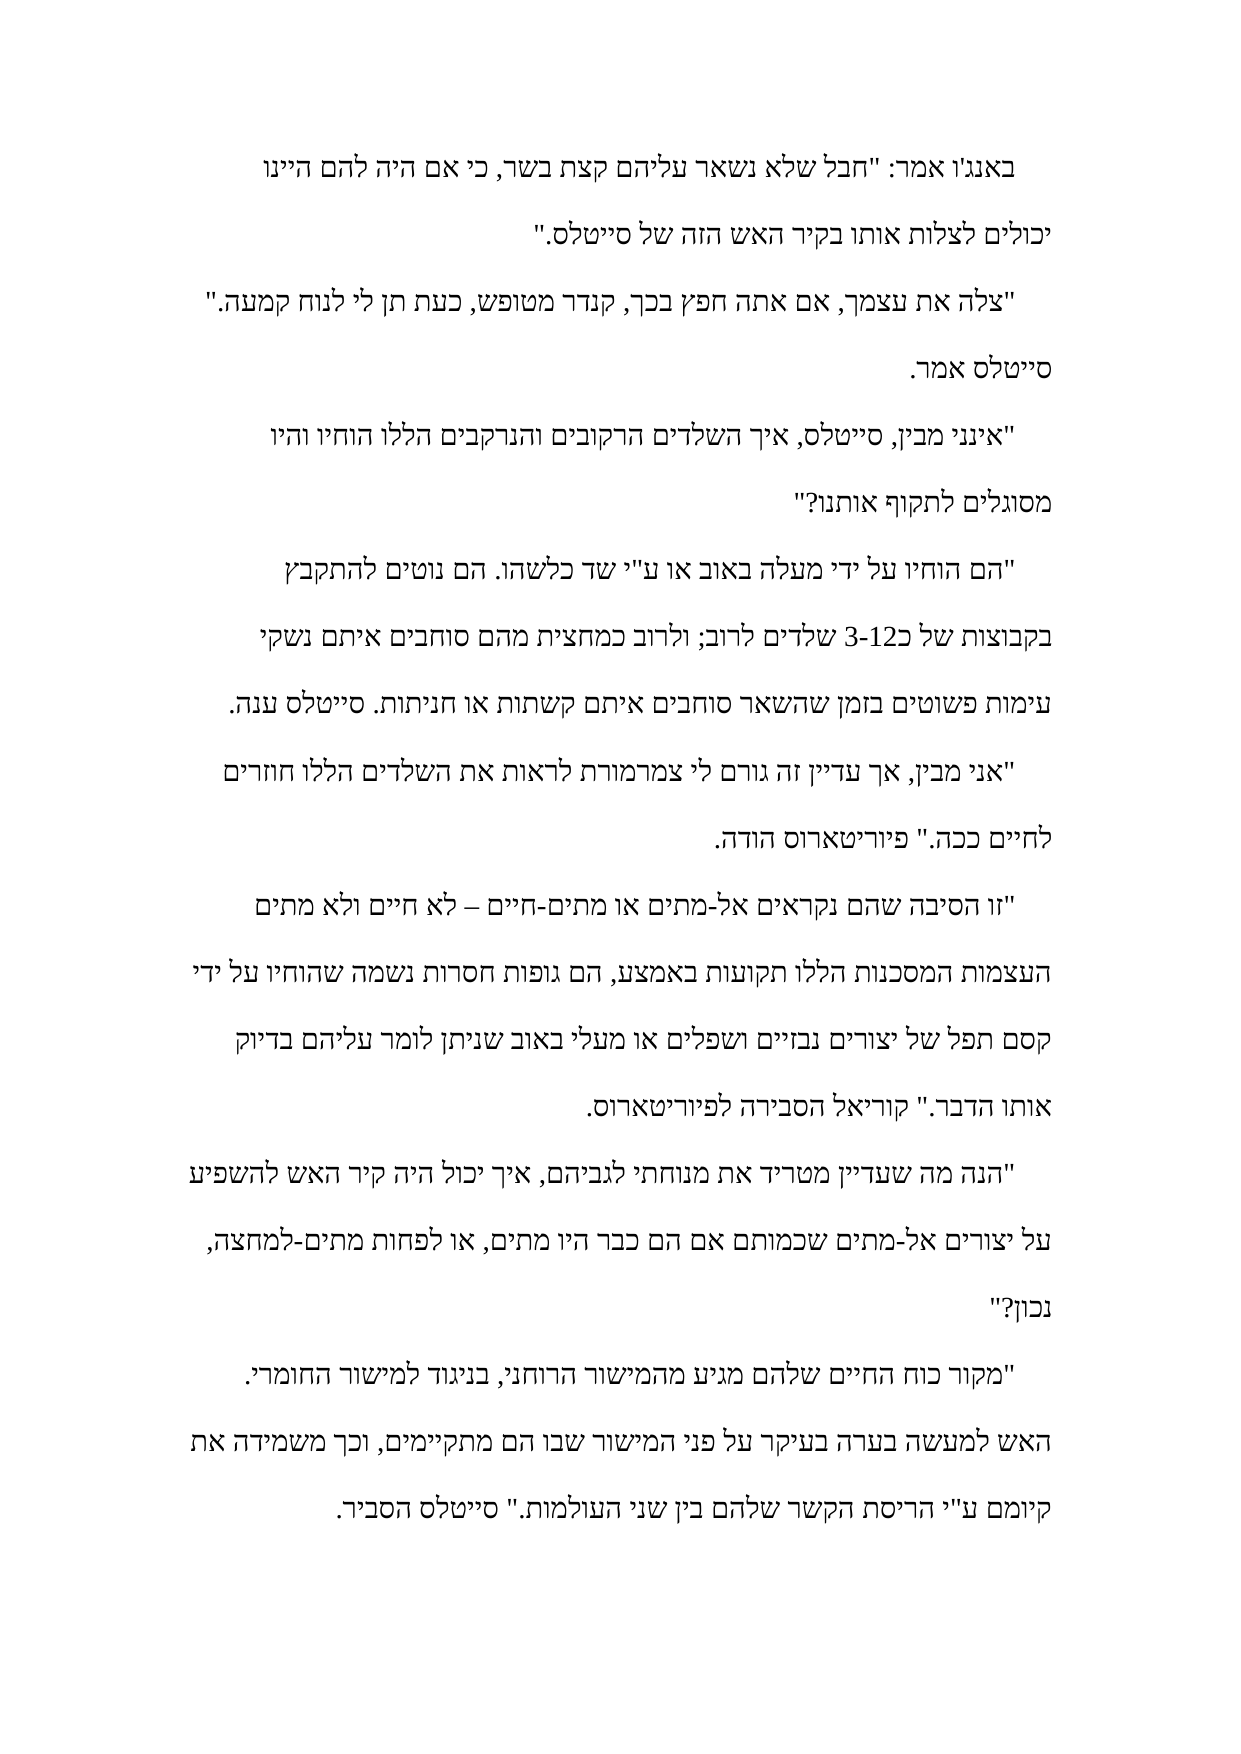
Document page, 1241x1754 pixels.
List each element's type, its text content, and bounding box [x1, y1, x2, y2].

text "מקור כוח החיים שלהם מגיע מהמישור הרוחני, בניגוד למישור החומרי. האש למעשה בערה בעיקר על פני המישור שבו הם מתקיימים, וכך משמידה את קיומם ע"י הריסת הקשר שלהם בין שני העולמות." סייטלס הסביר. [187, 1357, 1053, 1525]
text "הנה מה שעדיין מטריד את מנוחתי לגביהם, איך יכול היה קיר האש להשפיע על יצורים אל-מתים שכמותם אם הם כבר היו מתים, או לפחות מתים-למחצה, נכון?" [187, 1156, 1053, 1324]
text "זו הסיבה שהם נקראים אל-מתים או מתים-חיים – לא חיים ולא מתים העצמות המסכנות הללו תקועות באמצע, הם גופות חסרות נשמה שהוחיו על ידי קסם תפל של יצורים נבזיים ושפלים או מעלי באוב שניתן לומר עליהם בדיוק אותו הדבר." קוריאל הסבירה לפיוריטארוס. [187, 888, 1053, 1123]
text "אני מבין, אך עדיין זה גורם לי צמרמורת לראות את השלדים הללו חוזרים לחיים ככה." פיוריטארוס הודה. [187, 754, 1053, 854]
text "אינני מבין, סייטלס, איך השלדים הרקובים והנרקבים הללו הוחיו והיו מסוגלים לתקוף אותנו?" [187, 418, 1053, 519]
text באנג'ו אמר: "חבל שלא נשאר עליהם קצת בשר, כי אם היה להם היינו יכולים לצלות אותו בקיר האש הזה של סייטלס." [187, 150, 1053, 251]
text "הם הוחיו על ידי מעלה באוב או ע"י שד כלשהו. הם נוטים להתקבץ בקבוצות של כ3-12 שלדים לרוב; ולרוב כמחצית מהם סוחבים איתם נשקי עימות פשוטים בזמן שהשאר סוחבים איתם קשתות או חניתות. סייטלס ענה. [187, 552, 1053, 720]
text "צלה את עצמך, אם אתה חפץ בכך, קנדר מטופש, כעת תן לי לנוח קמעה." סייטלס אמר. [187, 284, 1053, 385]
